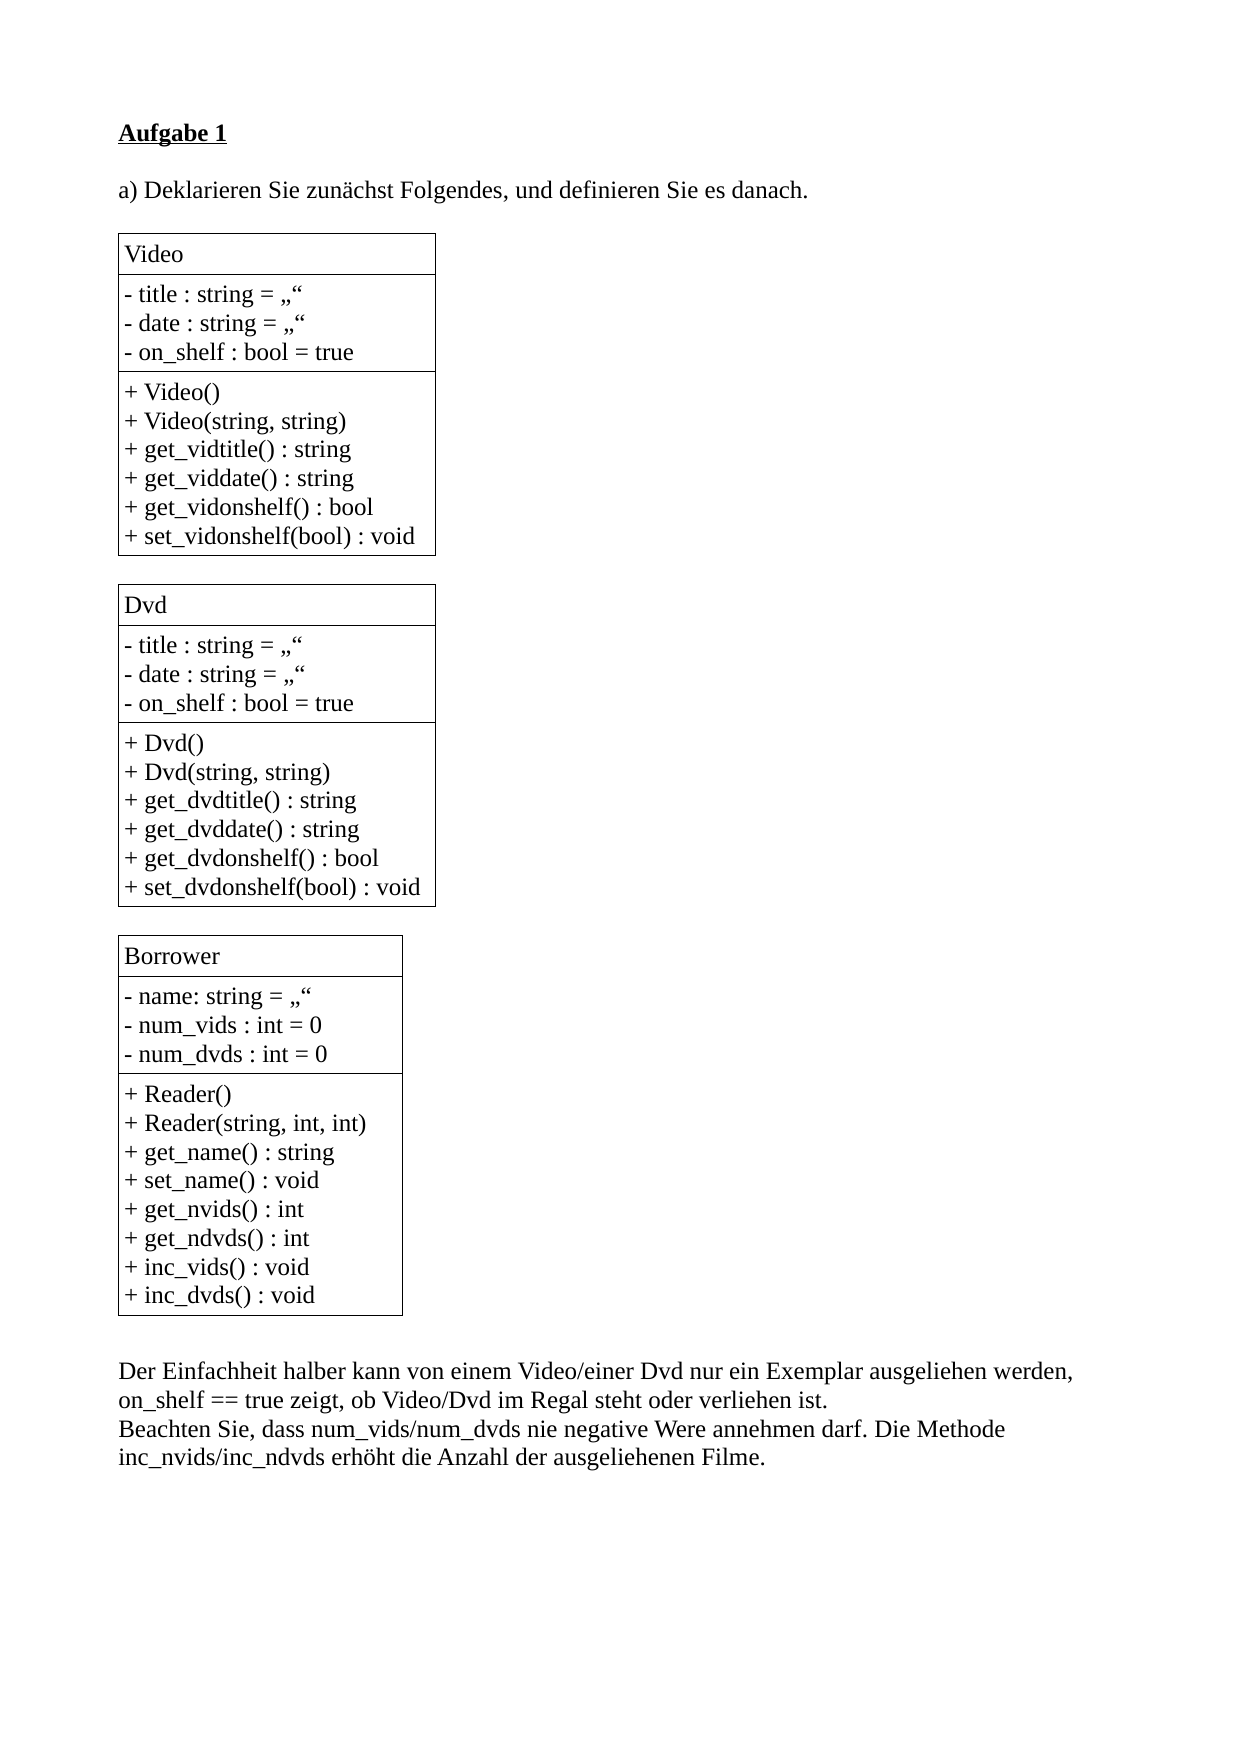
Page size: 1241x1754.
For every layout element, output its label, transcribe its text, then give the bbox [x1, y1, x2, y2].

table_cell + Video() + Video(string, string) + get_vidtitle() : string + get_viddate() : string + get_vidonshelf() : bool + set_vidonshelf(bool) : void [119, 372, 435, 555]
table_cell + Dvd() + Dvd(string, string) + get_dvdtitle() : string + get_dvddate() : string + get_dvdonshelf() : bool + set_dvdonshelf(bool) : void [119, 723, 435, 906]
text Aufgabe 1 [118, 118, 1122, 147]
text a) Deklarieren Sie zunächst Folgendes, und definieren Sie es danach. [118, 176, 1122, 204]
table_header Dvd [119, 585, 435, 624]
table_header Borrower [119, 936, 402, 976]
table_cell - title : string = „“ - date : string = „“ - on_shelf : bool = true [119, 626, 435, 722]
table_cell - title : string = „“ - date : string = „“ - on_shelf : bool = true [119, 275, 435, 371]
table_cell - name: string = „“ - num_vids : int = 0 - num_dvds : int = 0 [119, 977, 402, 1073]
text Der Einfachheit halber kann von einem Video/einer Dvd nur ein Exemplar ausgeliehen werden, on_shelf == true zeigt, ob Video/Dvd im Regal steht oder verliehen ist. [118, 1356, 1122, 1414]
table_header Video [119, 234, 435, 273]
text Beachten Sie, dass num_vids/num_dvds nie negative Were annehmen darf. Die Methode inc_nvids/inc_ndvds erhöht die Anzahl der ausgeliehenen Filme. [118, 1414, 1122, 1471]
table_cell + Reader() + Reader(string, int, int) + get_name() : string + set_name() : void + get_nvids() : int + get_ndvds() : int + inc_vids() : void + inc_dvds() : void [119, 1074, 402, 1315]
